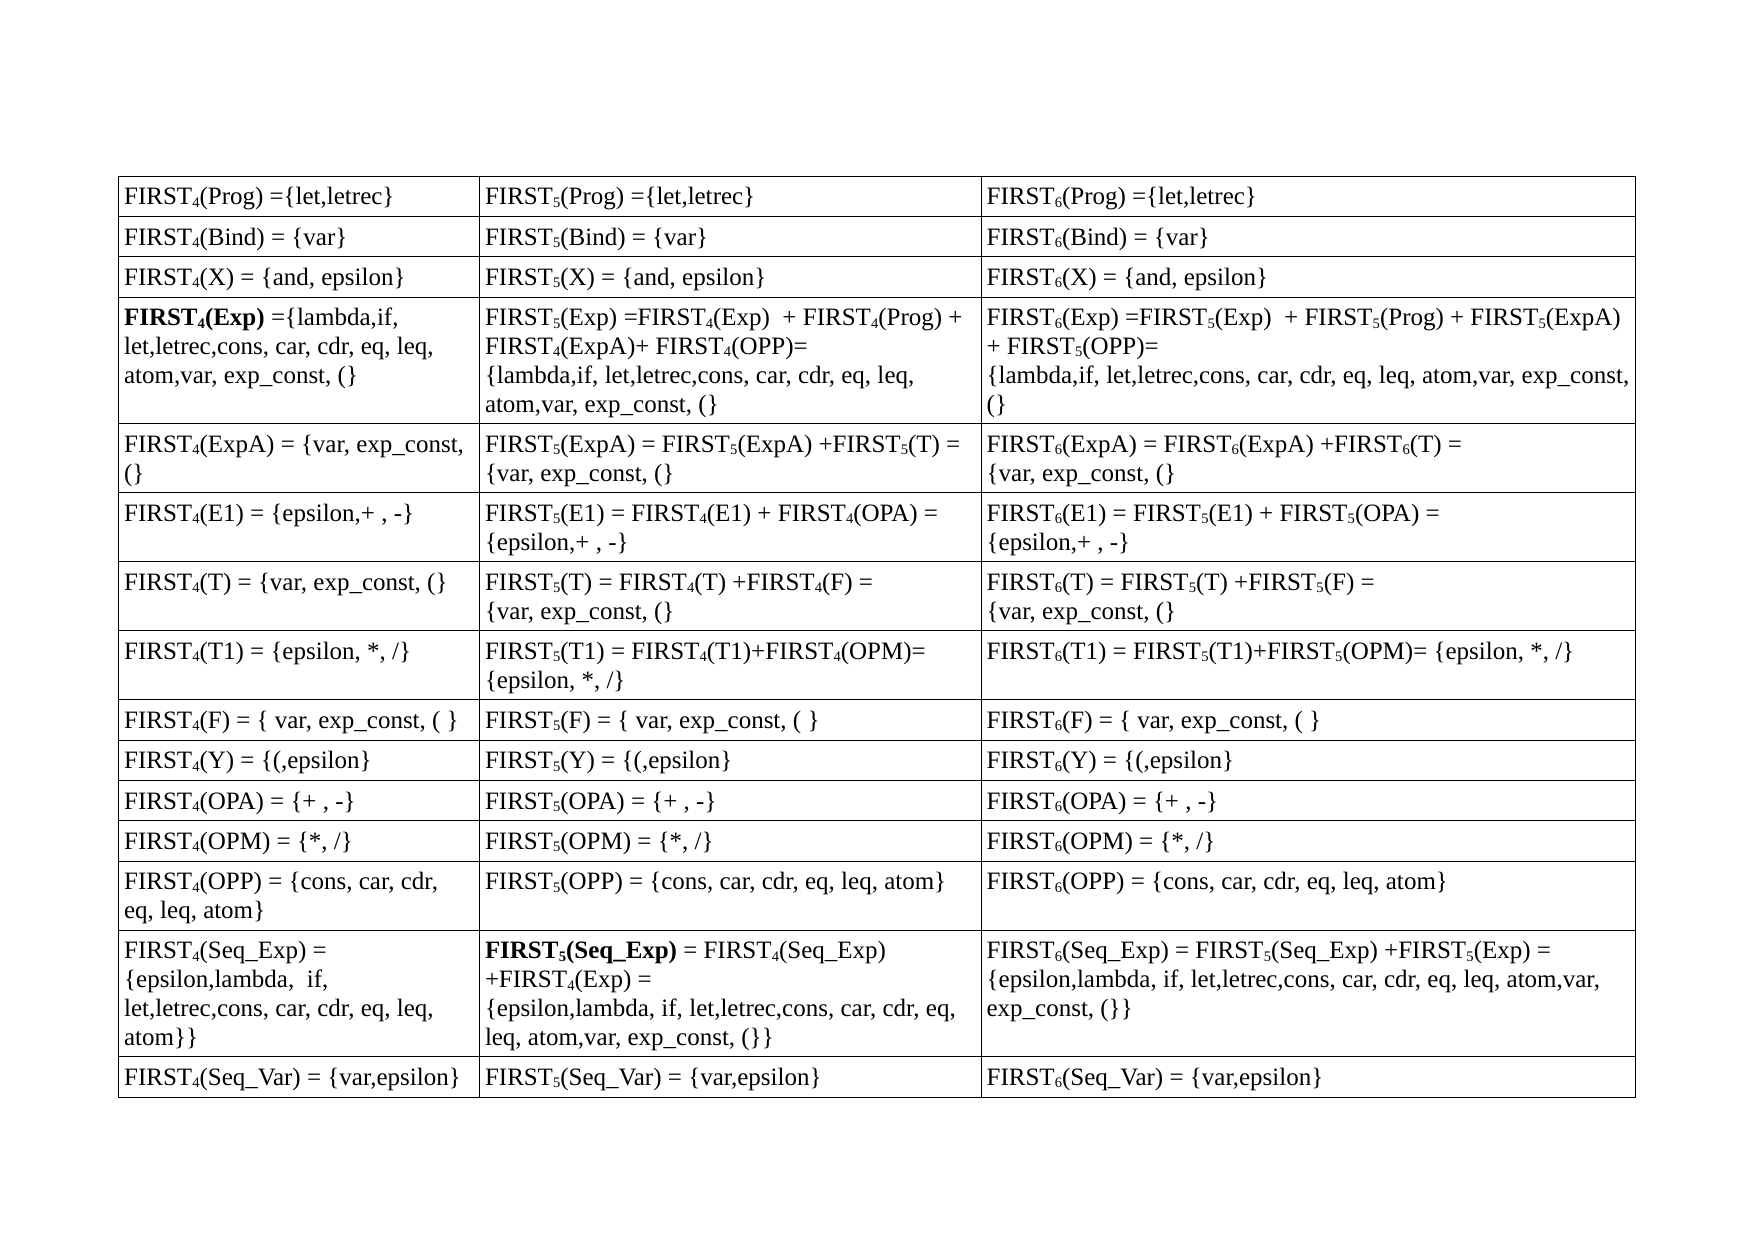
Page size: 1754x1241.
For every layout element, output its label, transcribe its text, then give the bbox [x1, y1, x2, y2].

table_cell FIRST6(X) = {and, epsilon} [982, 257, 1635, 297]
table_cell FIRST6(OPM) = {*, /} [982, 821, 1635, 861]
table_cell FIRST4(T) = {var, exp_const, (} [119, 562, 479, 630]
table_cell FIRST5(Seq_Exp) = FIRST4(Seq_Exp) +FIRST4(Exp) = {epsilon,lambda, if, let,letrec,cons, car, cdr, eq, leq, atom,var, exp_const, (}} [480, 931, 981, 1056]
table_cell FIRST6(Bind) = {var} [982, 217, 1635, 256]
table_cell FIRST4(X) = {and, epsilon} [119, 257, 479, 297]
table_cell FIRST5(E1) = FIRST4(E1) + FIRST4(OPA) = {epsilon,+ , -} [480, 493, 981, 561]
table_cell FIRST5(Y) = {(,epsilon} [480, 741, 981, 780]
table_cell FIRST6(F) = { var, exp_const, ( } [982, 700, 1635, 740]
table_cell FIRST4(F) = { var, exp_const, ( } [119, 700, 479, 740]
table_cell FIRST6(Seq_Var) = {var,epsilon} [982, 1057, 1635, 1097]
table_cell FIRST4(OPM) = {*, /} [119, 821, 479, 861]
table_cell FIRST5(T) = FIRST4(T) +FIRST4(F) = {var, exp_const, (} [480, 562, 981, 630]
table_cell FIRST5(ExpA) = FIRST5(ExpA) +FIRST5(T) = {var, exp_const, (} [480, 424, 981, 492]
table_cell FIRST5(T1) = FIRST4(T1)+FIRST4(OPM)= {epsilon, *, /} [480, 631, 981, 699]
table_cell FIRST4(ExpA) = {var, exp_const, (} [119, 424, 479, 492]
table_header FIRST6(Prog) ={let,letrec} [982, 177, 1635, 216]
table_cell FIRST5(OPP) = {cons, car, cdr, eq, leq, atom} [480, 862, 981, 930]
table_cell FIRST6(T1) = FIRST5(T1)+FIRST5(OPM)= {epsilon, *, /} [982, 631, 1635, 699]
table_cell FIRST6(T) = FIRST5(T) +FIRST5(F) = {var, exp_const, (} [982, 562, 1635, 630]
table_cell FIRST5(Seq_Var) = {var,epsilon} [480, 1057, 981, 1097]
table_cell FIRST5(X) = {and, epsilon} [480, 257, 981, 297]
table_cell FIRST5(OPA) = {+ , -} [480, 781, 981, 820]
table_cell FIRST4(Exp) ={lambda,if, let,letrec,cons, car, cdr, eq, leq, atom,var, exp_const, (} [119, 298, 479, 423]
table_cell FIRST4(OPP) = {cons, car, cdr, eq, leq, atom} [119, 862, 479, 930]
table_cell FIRST6(OPA) = {+ , -} [982, 781, 1635, 820]
table_cell FIRST5(Exp) =FIRST4(Exp) + FIRST4(Prog) + FIRST4(ExpA)+ FIRST4(OPP)= {lambda,if, let,letrec,cons, car, cdr, eq, leq, atom,var, exp_const, (} [480, 298, 981, 423]
table_cell FIRST5(Bind) = {var} [480, 217, 981, 256]
table_cell FIRST4(T1) = {epsilon, *, /} [119, 631, 479, 699]
table_cell FIRST6(Seq_Exp) = FIRST5(Seq_Exp) +FIRST5(Exp) = {epsilon,lambda, if, let,letrec,cons, car, cdr, eq, leq, atom,var, exp_const, (}} [982, 931, 1635, 1056]
table_header FIRST4(Prog) ={let,letrec} [119, 177, 479, 216]
table_cell FIRST4(Bind) = {var} [119, 217, 479, 256]
table_cell FIRST5(F) = { var, exp_const, ( } [480, 700, 981, 740]
table_cell FIRST6(Y) = {(,epsilon} [982, 741, 1635, 780]
table_cell FIRST4(Seq_Exp) = {epsilon,lambda, if, let,letrec,cons, car, cdr, eq, leq, atom}} [119, 931, 479, 1056]
table_cell FIRST6(OPP) = {cons, car, cdr, eq, leq, atom} [982, 862, 1635, 930]
table_cell FIRST6(ExpA) = FIRST6(ExpA) +FIRST6(T) = {var, exp_const, (} [982, 424, 1635, 492]
table_cell FIRST4(E1) = {epsilon,+ , -} [119, 493, 479, 561]
table_cell FIRST4(Seq_Var) = {var,epsilon} [119, 1057, 479, 1097]
table_header FIRST5(Prog) ={let,letrec} [480, 177, 981, 216]
table_cell FIRST4(Y) = {(,epsilon} [119, 741, 479, 780]
table_cell FIRST6(E1) = FIRST5(E1) + FIRST5(OPA) = {epsilon,+ , -} [982, 493, 1635, 561]
table_cell FIRST4(OPA) = {+ , -} [119, 781, 479, 820]
table_cell FIRST5(OPM) = {*, /} [480, 821, 981, 861]
table_cell FIRST6(Exp) =FIRST5(Exp) + FIRST5(Prog) + FIRST5(ExpA)+ FIRST5(OPP)= {lambda,if, let,letrec,cons, car, cdr, eq, leq, atom,var, exp_const, (} [982, 298, 1635, 423]
